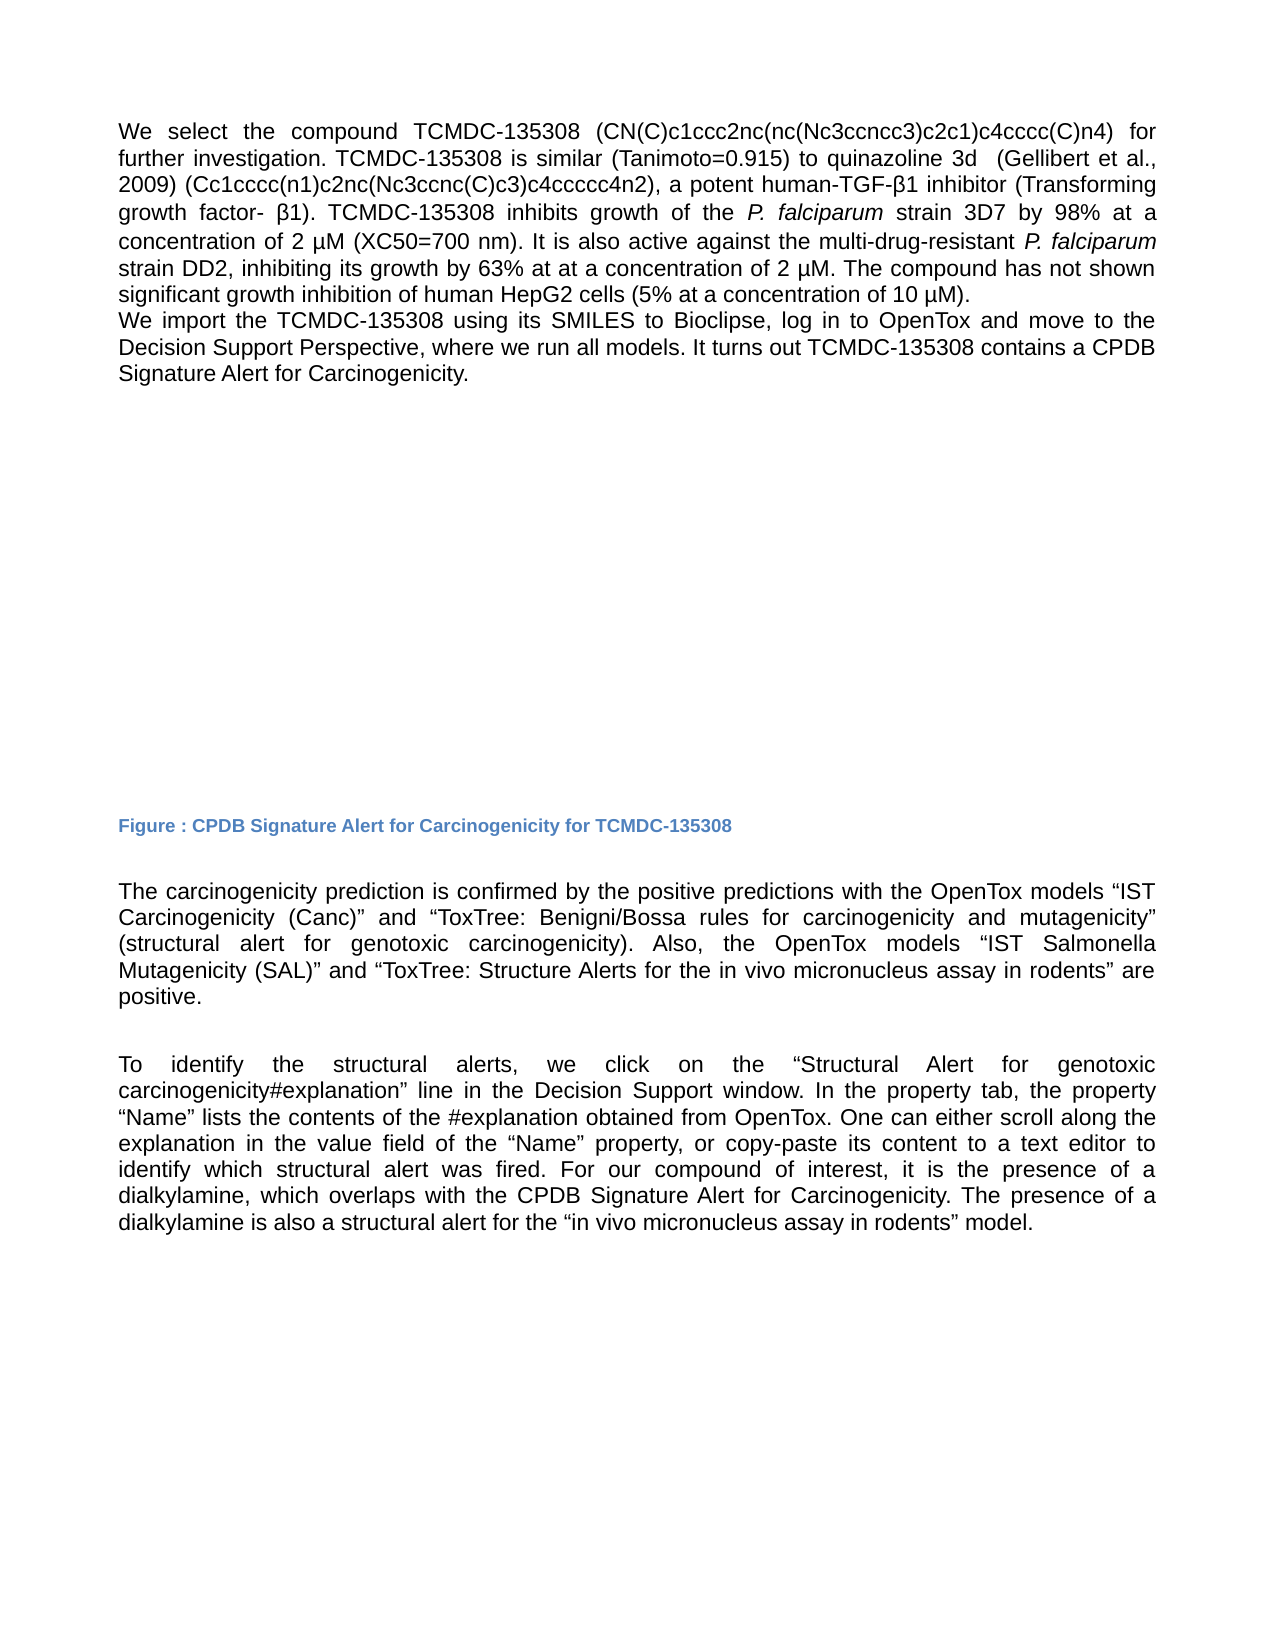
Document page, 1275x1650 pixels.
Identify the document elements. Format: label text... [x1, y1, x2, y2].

text Figure : CPDB Signature Alert for Carcinogenicity for TCMDC-135308 [118, 815, 1157, 836]
text The carcinogenicity prediction is confirmed by the positive predictions with the OpenTox models “IST Carcinogenicity (Canc)” and “ToxTree: Benigni/Bossa rules for carcinogenicity and mutagenicity” (structural alert for genotoxic carcinogenicity). Also, the OpenTox models “IST Salmonella Mutagenicity (SAL)” and “ToxTree: Structure Alerts for the in vivo micronucleus assay in rodents” are positive. [118, 878, 1157, 1009]
text To identify the structural alerts, we click on the “Structural Alert for genotoxic carcinogenicity#explanation” line in the Decision Support window. In the property tab, the property “Name” lists the contents of the #explanation obtained from OpenTox. One can either scroll along the explanation in the value field of the “Name” property, or copy-paste its content to a text editor to identify which structural alert was fired. For our compound of interest, it is the presence of a dialkylamine, which overlaps with the CPDB Signature Alert for Carcinogenicity. The presence of a dialkylamine is also a structural alert for the “in vivo micronucleus assay in rodents” model. [118, 1051, 1157, 1235]
text We select the compound TCMDC-135308 (CN(C)c1ccc2nc(nc(Nc3ccncc3)c2c1)c4cccc(C)n4) for further investigation. TCMDC-135308 is similar (Tanimoto=0.915) to quinazoline 3d (Gellibert et al., 2009)⁠ (Cc1cccc(n1)c2nc(Nc3ccnc(C)c3)c4ccccc4n2), a potent human-TGF-β1 inhibitor (Transforming growth factor- β1). TCMDC-135308 inhibits growth of the P. falciparum strain 3D7 by 98% at a concentration of 2 µM (XC50=700 nm). It is also active against the multi-drug-resistant P. falciparum strain DD2, inhibiting its growth by 63% at at a concentration of 2 µM. The compound has not shown significant growth inhibition of human HepG2 cells (5% at a concentration of 10 µM). [118, 118, 1157, 307]
text We import the TCMDC-135308 using its SMILES to Bioclipse, log in to OpenTox and move to the Decision Support Perspective, where we run all models. It turns out TCMDC-135308 contains a CPDB Signature Alert for Carcinogenicity. [118, 307, 1157, 386]
